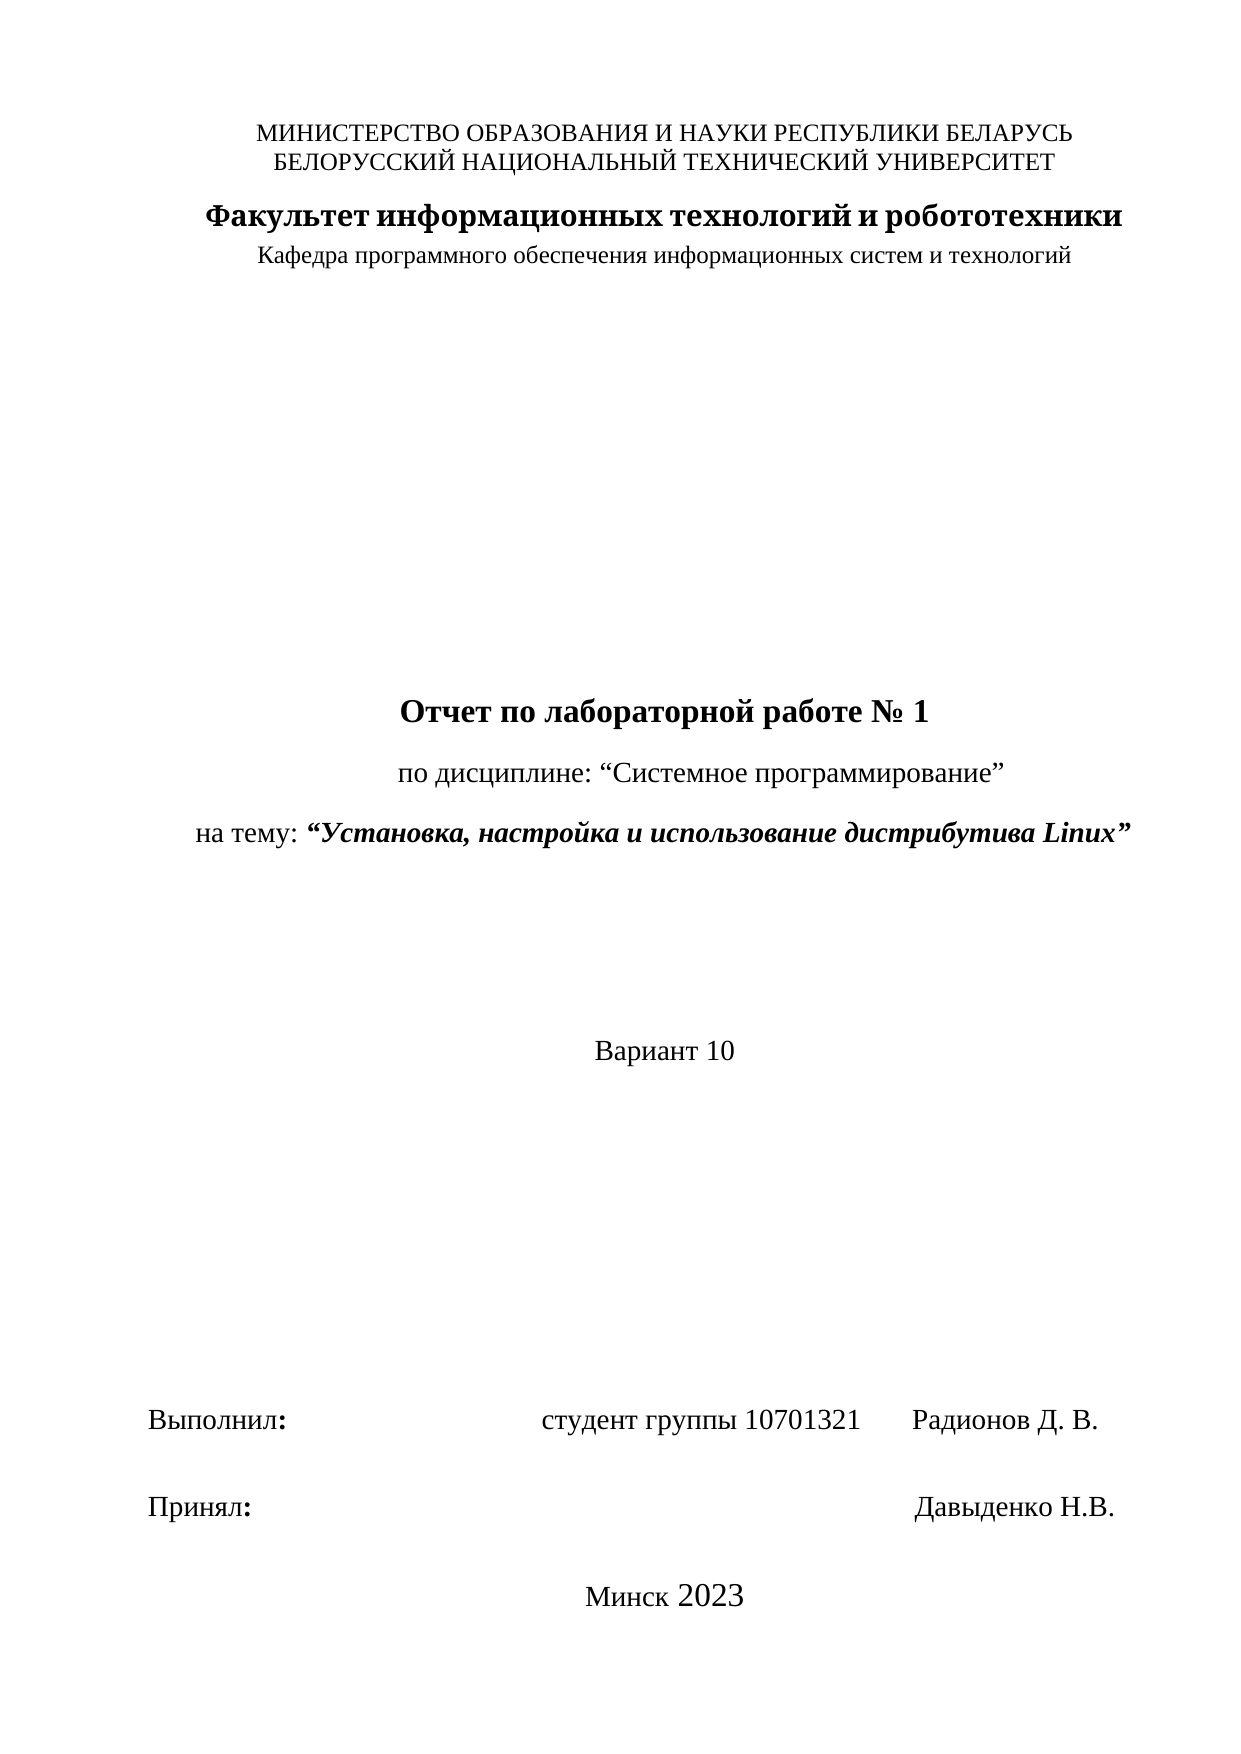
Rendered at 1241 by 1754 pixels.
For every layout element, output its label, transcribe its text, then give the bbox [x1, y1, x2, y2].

text Вариант 10 [148, 1033, 1181, 1067]
subtitle Факультет информационных технологий и робототехники [148, 201, 1181, 234]
text МИНИСТЕРСТВО ОБРАЗОВАНИЯ И НАУКИ РЕСПУБЛИКИ БЕЛАРУСЬ [148, 118, 1181, 147]
text Отчет по лабораторной работе № 1 [148, 691, 1181, 729]
text Кафедра программного обеспечения информационных систем и технологий [148, 240, 1181, 269]
text БЕЛОРУССКИЙ НАЦИОНАЛЬНЫЙ ТЕХНИЧЕСКИЙ УНИВЕРСИТЕТ [148, 147, 1181, 176]
text на тему: “Установка, настройка и использование дистрибутива Linux” [148, 815, 1181, 849]
text Принял: Давыденко Н.В. [148, 1489, 1181, 1522]
text Выполнил: студент группы 10701321 Радионов Д. В. [148, 1402, 1181, 1436]
text Минск 2023 [148, 1575, 1181, 1613]
text по дисциплине: “Системное программирование” [148, 756, 1240, 789]
